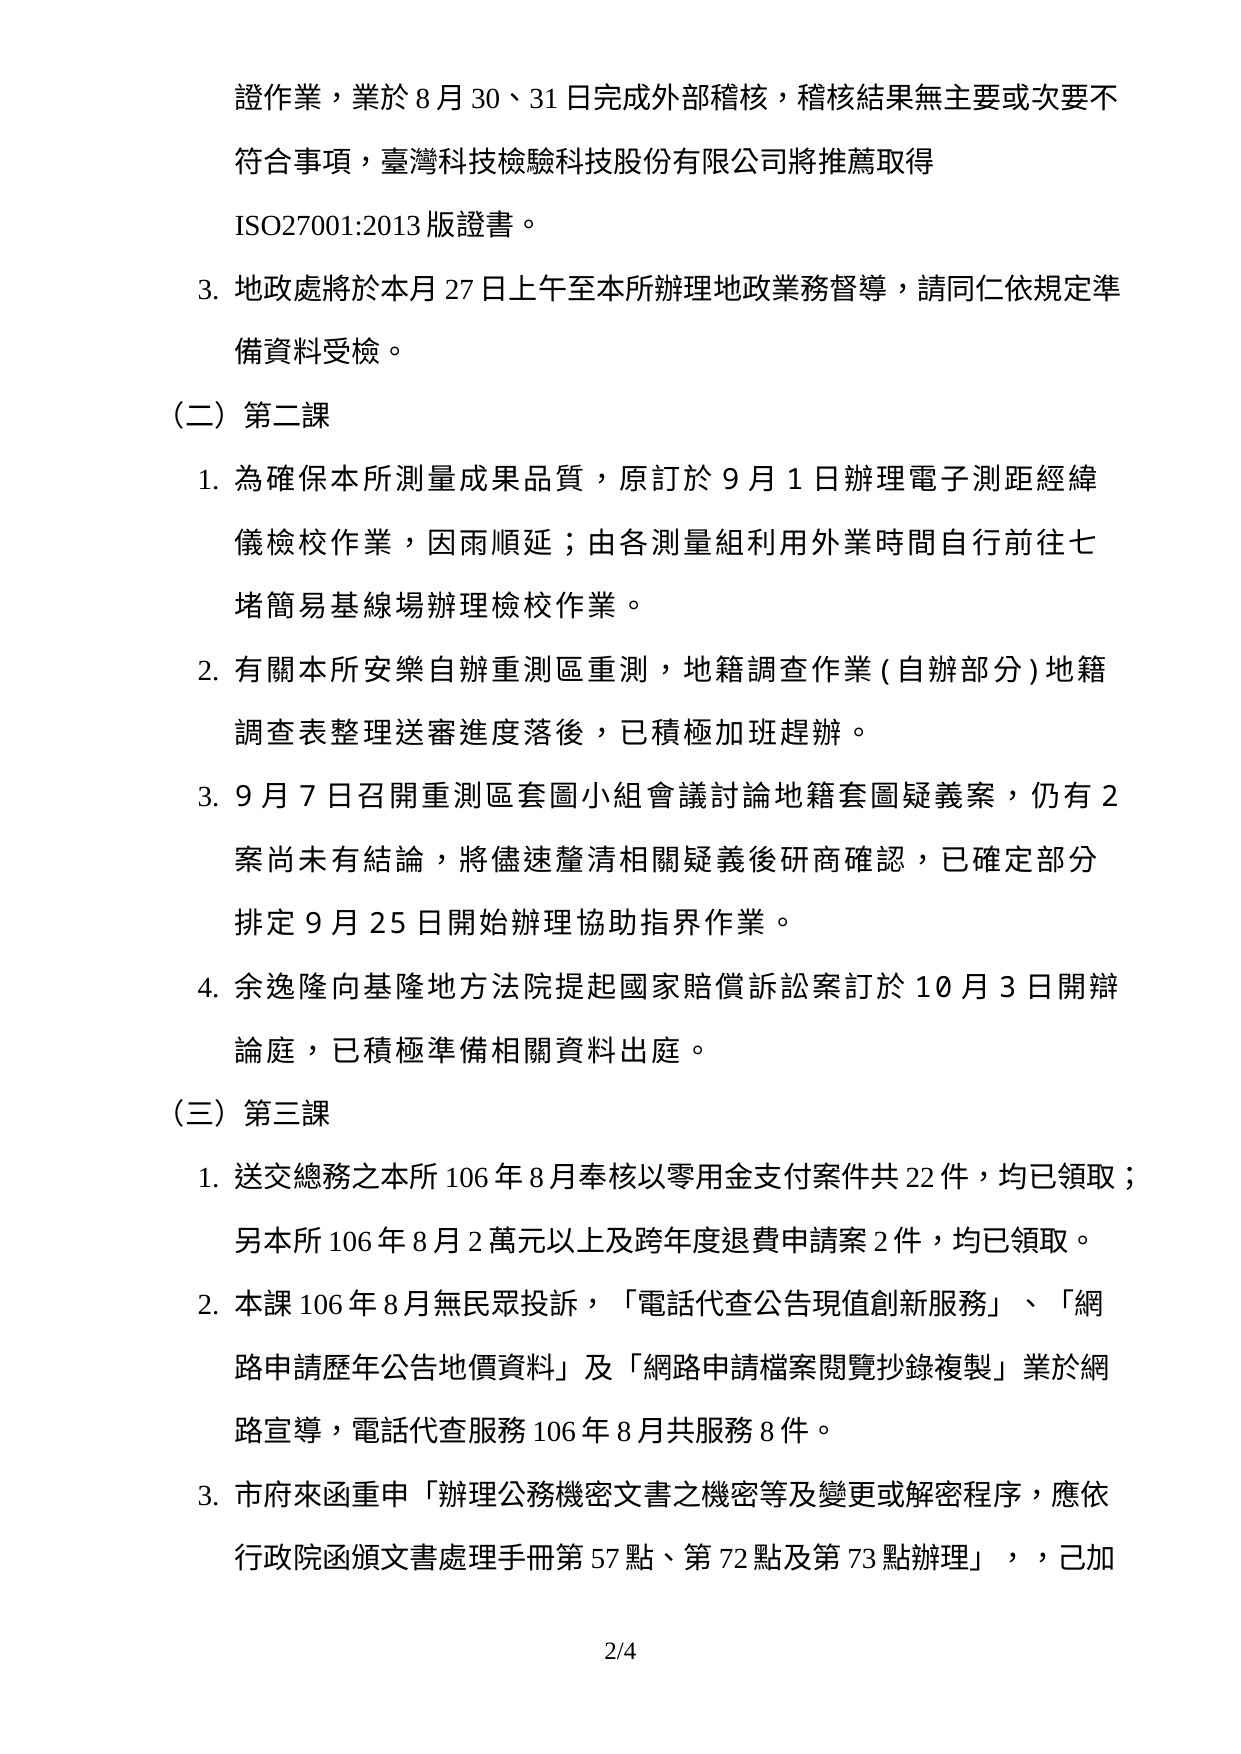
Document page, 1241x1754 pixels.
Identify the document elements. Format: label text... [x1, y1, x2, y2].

list 送交總務之本所106年8月奉核以零用金支付案件共22件，均已領取；另本所106年8月2萬元以上及跨年度退費申請案2件，均已領取。 [197, 1154, 1122, 1260]
list 第三課 [156, 1091, 1122, 1133]
list 地政處將於本月27日上午至本所辦理地政業務督導，請同仁依規定準備資料受檢。 [197, 265, 1122, 371]
list 市府來函重申「辦理公務機密文書之機密等及變更或解密程序，應依行政院函頒文書處理手冊第57點、第72點及第73點辦理」，，己加 [197, 1471, 1122, 1577]
list 余逸隆向基隆地方法院提起國家賠償訴訟案訂於10月3日開辯論庭，已積極準備相關資料出庭。 [197, 963, 1122, 1069]
list 第二課 [156, 392, 1122, 434]
list 有關本所安樂自辦重測區重測，地籍調查作業(自辦部分)地籍調查表整理送審進度落後，已積極加班趕辦。 [197, 646, 1122, 752]
list 9月7日召開重測區套圖小組會議討論地籍套圖疑義案，仍有2案尚未有結論，將儘速釐清相關疑義後研商確認，已確定部分排定9月25日開始辦理協助指界作業。 [197, 773, 1122, 942]
list 本課106年8月無民眾投訴，「電話代查公告現值創新服務」、「網路申請歷年公告地價資料」及「網路申請檔案閱覽抄錄複製」業於網路宣導，電話代查服務106年8月共服務8件。 [197, 1281, 1122, 1450]
list 證作業，業於8月30、31日完成外部稽核，稽核結果無主要或次要不符合事項，臺灣科技檢驗科技股份有限公司將推薦取得ISO27001:2013版證書。 [197, 75, 1122, 244]
list 為確保本所測量成果品質，原訂於9月1日辦理電子測距經緯儀檢校作業，因雨順延；由各測量組利用外業時間自行前往七堵簡易基線場辦理檢校作業。 [197, 456, 1122, 625]
